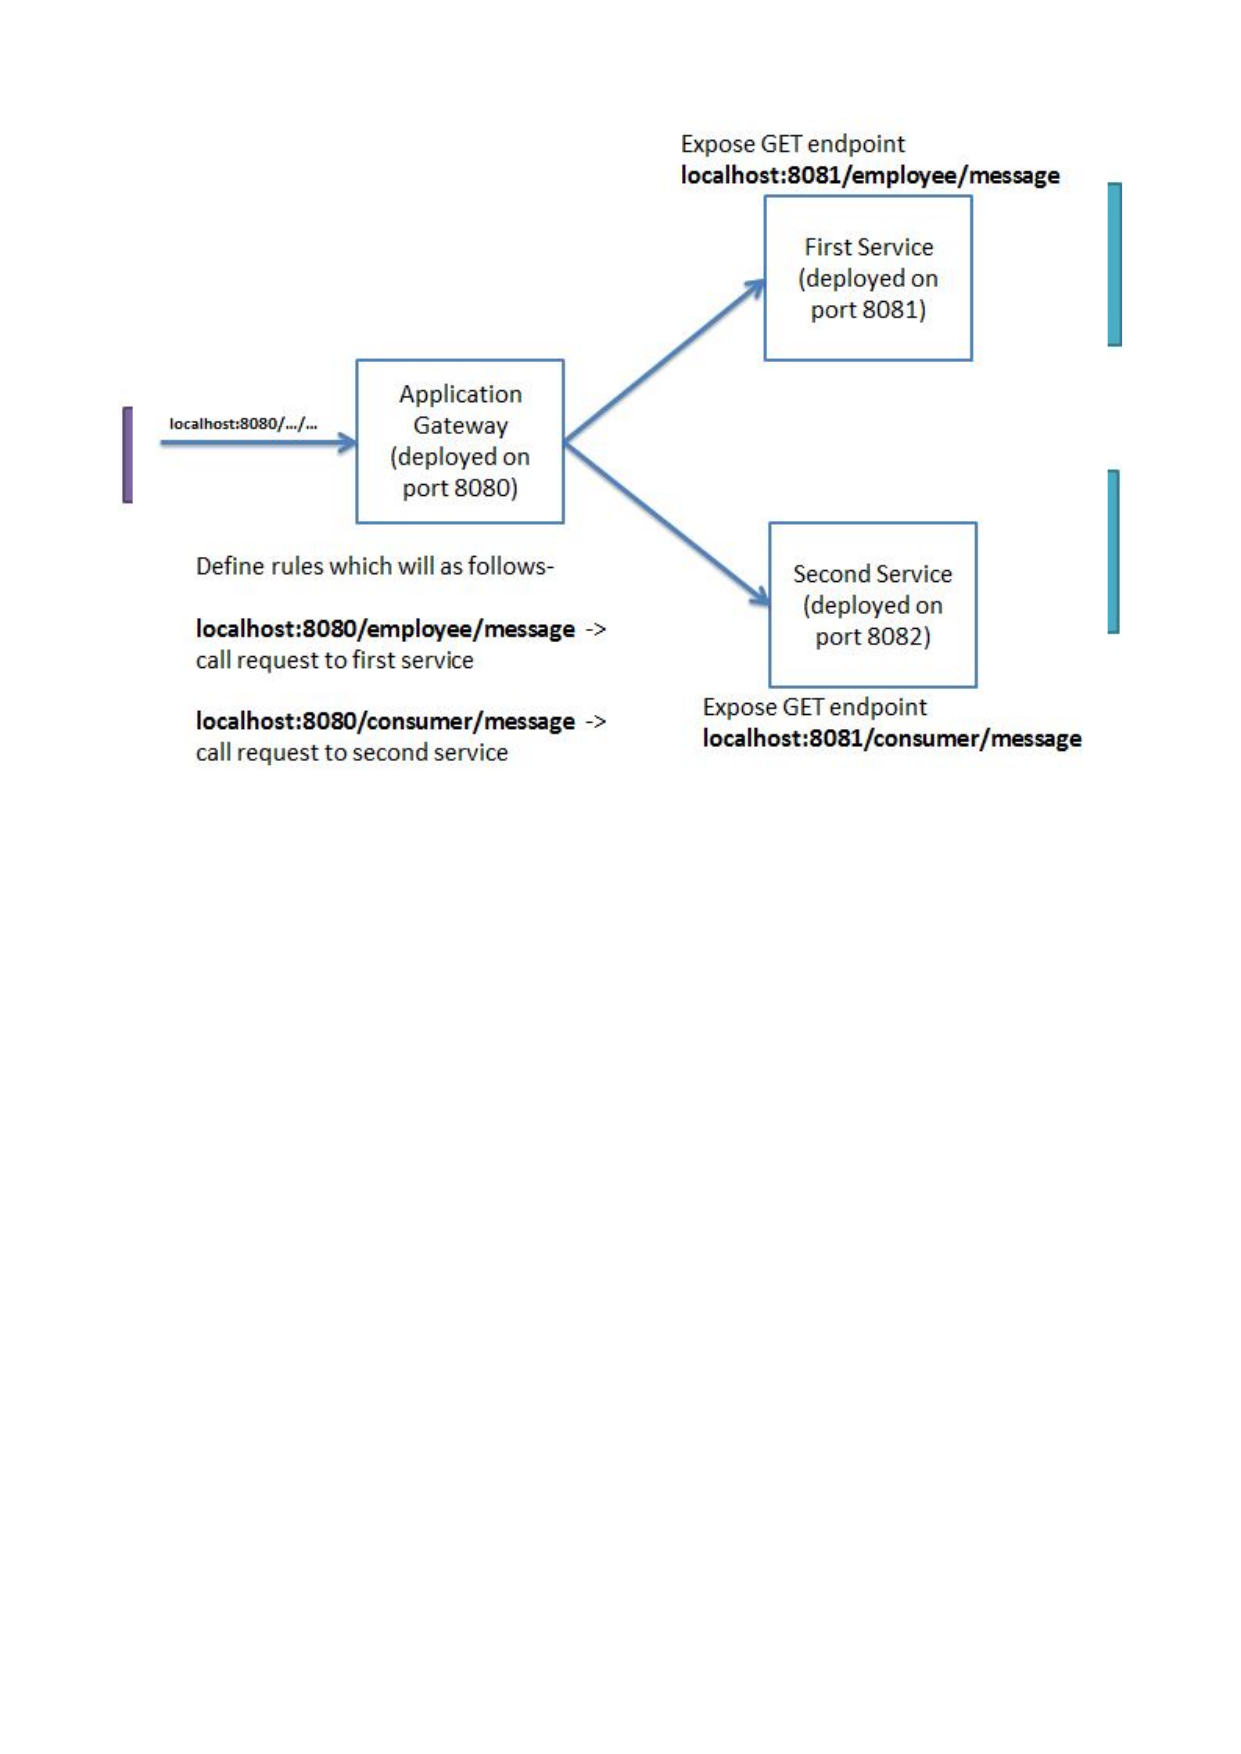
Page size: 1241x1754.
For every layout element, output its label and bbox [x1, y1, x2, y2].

picture [118, 118, 1123, 800]
